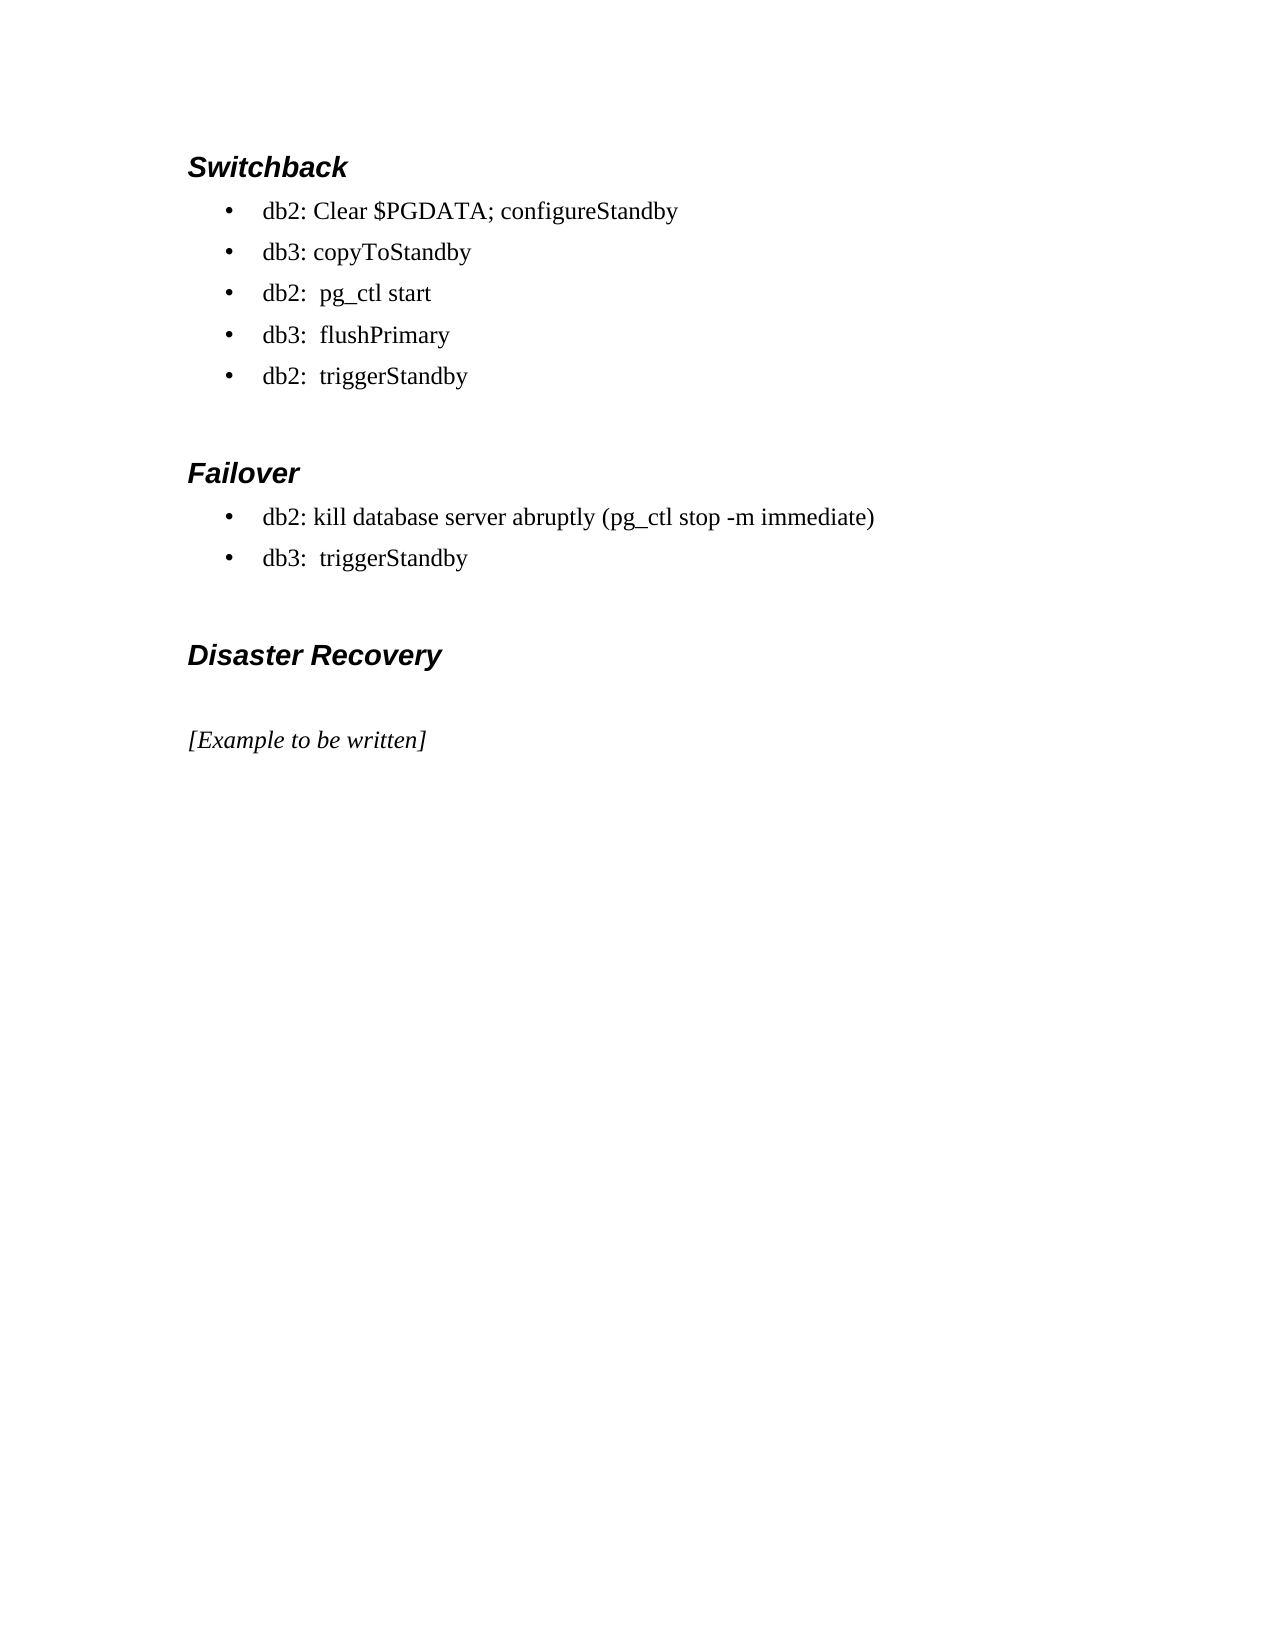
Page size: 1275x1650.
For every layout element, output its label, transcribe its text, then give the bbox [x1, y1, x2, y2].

list db2: kill database server abruptly (pg_ctl stop -m immediate) [225, 502, 1087, 531]
list db2: triggerStandby [225, 361, 1087, 390]
subtitle Disaster Recovery [187, 638, 1087, 672]
list db2: Clear $PGDATA; configureStandby [225, 196, 1087, 225]
list db3: triggerStandby [225, 543, 1087, 572]
list db2: pg_ctl start [225, 278, 1087, 307]
list db3: copyToStandby [225, 237, 1087, 266]
text [Example to be written] [187, 726, 1087, 754]
list db3: flushPrimary [225, 320, 1087, 348]
subtitle Failover [187, 456, 1087, 489]
subtitle Switchback [187, 150, 1087, 183]
